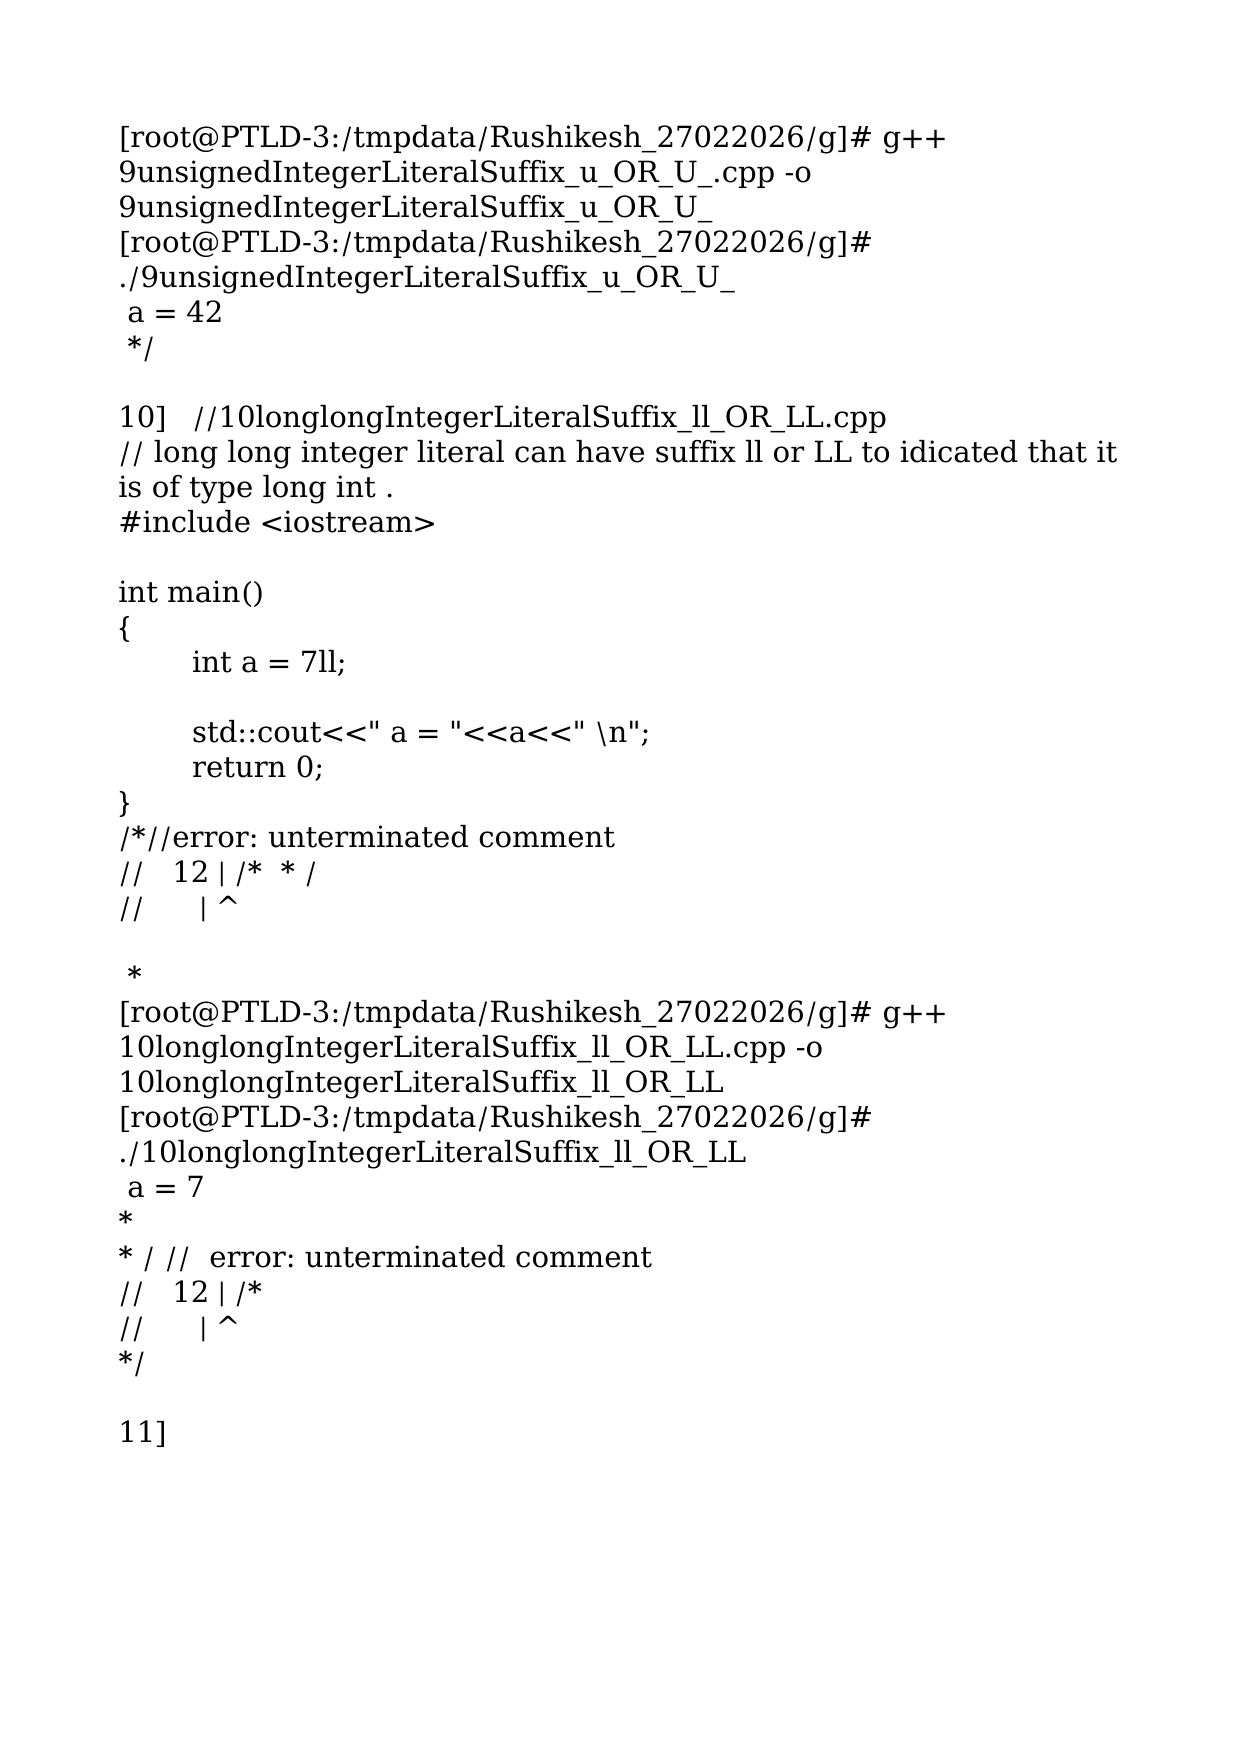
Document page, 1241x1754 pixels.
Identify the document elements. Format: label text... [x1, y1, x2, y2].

text std::cout<<" a = "<<a<<" \n"; [118, 713, 1122, 748]
text * [118, 958, 1122, 993]
text */ [118, 328, 1122, 363]
text // | ^ [118, 888, 1122, 923]
text a = 42 [118, 293, 1122, 328]
text } [118, 783, 1122, 818]
text // | ^ [118, 1308, 1122, 1343]
text * / // error: unterminated comment [118, 1238, 1122, 1273]
text int main() [118, 573, 1122, 608]
text // long long integer literal can have suffix ll or LL to idicated that it is of type long int . [118, 433, 1122, 503]
text [root@PTLD-3:/tmpdata/Rushikesh_27022026/g]# g++ 10longlongIntegerLiteralSuffix_ll_OR_LL.cpp -o 10longlongIntegerLiteralSuffix_ll_OR_LL [118, 993, 1122, 1098]
text [root@PTLD-3:/tmpdata/Rushikesh_27022026/g]# ./10longlongIntegerLiteralSuffix_ll_OR_LL [118, 1098, 1122, 1168]
text // 12 | /* * / [118, 853, 1122, 888]
text return 0; [118, 748, 1122, 783]
text * [118, 1203, 1122, 1238]
text int a = 7ll; [118, 643, 1122, 678]
text 10] //10longlongIntegerLiteralSuffix_ll_OR_LL.cpp [118, 398, 1122, 433]
text // 12 | /* [118, 1273, 1122, 1308]
text [root@PTLD-3:/tmpdata/Rushikesh_27022026/g]# ./9unsignedIntegerLiteralSuffix_u_OR_U_ [118, 223, 1122, 293]
text [root@PTLD-3:/tmpdata/Rushikesh_27022026/g]# g++ 9unsignedIntegerLiteralSuffix_u_OR_U_.cpp -o 9unsignedIntegerLiteralSuffix_u_OR_U_ [118, 118, 1122, 223]
text { [118, 608, 1122, 643]
text */ [118, 1343, 1122, 1378]
text 11] [118, 1413, 1122, 1448]
text #include <iostream> [118, 503, 1122, 538]
text a = 7 [118, 1168, 1122, 1203]
text /*//error: unterminated comment [118, 818, 1122, 853]
